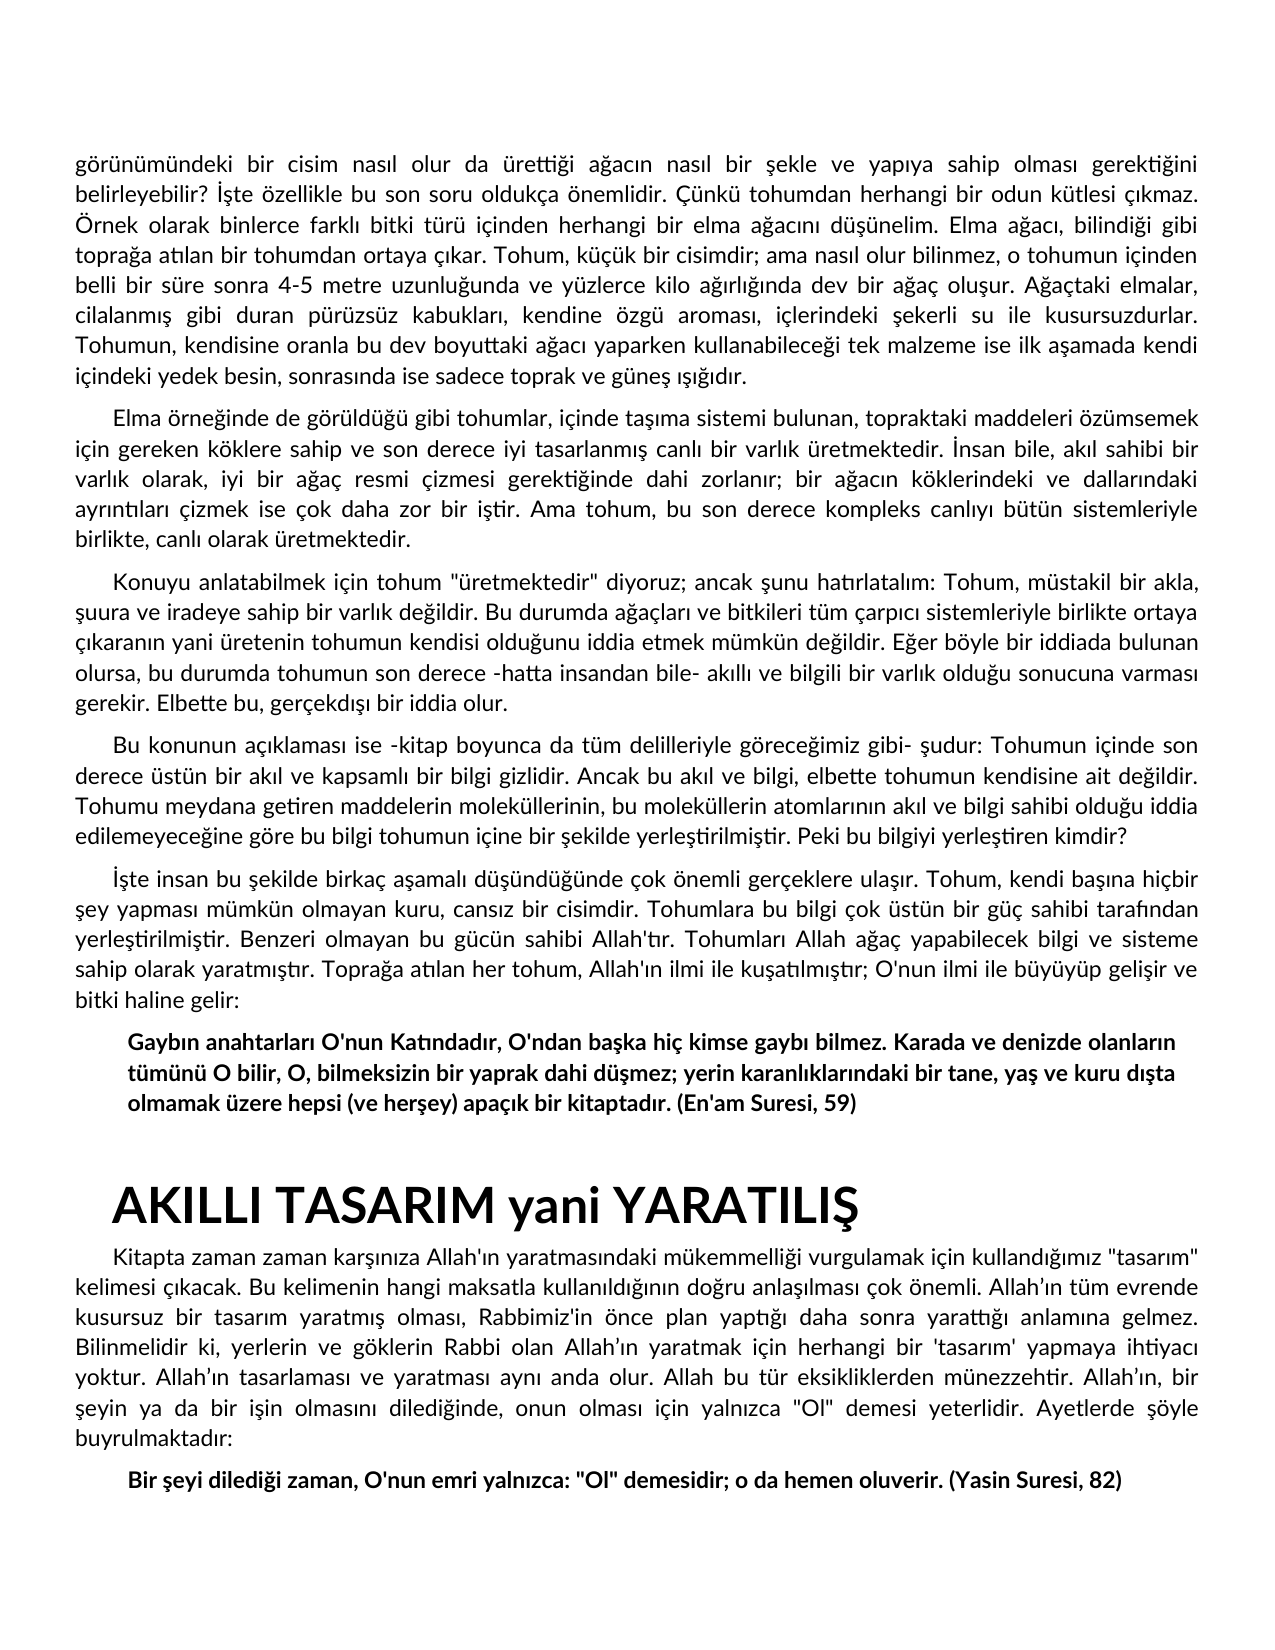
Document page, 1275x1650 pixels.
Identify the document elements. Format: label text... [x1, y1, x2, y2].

text Elma örneğinde de görüldüğü gibi tohumlar, içinde taşıma sistemi bulunan, topraktaki maddeleri özümsemek için gereken köklere sahip ve son derece iyi tasarlanmış canlı bir varlık üretmektedir. İnsan bile, akıl sahibi bir varlık olarak, iyi bir ağaç resmi çizmesi gerektiğinde dahi zorlanır; bir ağacın köklerindeki ve dallarındaki ayrıntıları çizmek ise çok daha zor bir iştir. Ama tohum, bu son derece kompleks canlıyı bütün sistemleriyle birlikte, canlı olarak üretmektedir. [75, 404, 1200, 552]
text Gaybın anahtarları O'nun Katındadır, O'ndan başka hiç kimse gaybı bilmez. Karada ve denizde olanların tümünü O bilir, O, bilmeksizin bir yaprak dahi düşmez; yerin karanlıklarındaki bir tane, yaş ve kuru dışta olmamak üzere hepsi (ve herşey) apaçık bir kitaptadır. (En'am Suresi, 59) [127, 1028, 1177, 1116]
text Bir şeyi dilediği zaman, O'nun emri yalnızca: "Ol" demesidir; o da hemen oluverir. (Yasin Suresi, 82) [127, 1466, 1177, 1494]
text Bu konunun açıklaması ise -kitap boyunca da tüm delilleriyle göreceğimiz gibi- şudur: Tohumun içinde son derece üstün bir akıl ve kapsamlı bir bilgi gizlidir. Ancak bu akıl ve bilgi, elbette tohumun kendisine ait değildir. Tohumu meydana getiren maddelerin moleküllerinin, bu moleküllerin atomlarının akıl ve bilgi sahibi olduğu iddia edilemeyeceğine göre bu bilgi tohumun içine bir şekilde yerleştirilmiştir. Peki bu bilgiyi yerleştiren kimdir? [75, 731, 1200, 849]
text İşte insan bu şekilde birkaç aşamalı düşündüğünde çok önemli gerçeklere ulaşır. Tohum, kendi başına hiçbir şey yapması mümkün olmayan kuru, cansız bir cisimdir. Tohumlara bu bilgi çok üstün bir güç sahibi tarafından yerleştirilmiştir. Benzeri olmayan bu gücün sahibi Allah'tır. Tohumları Allah ağaç yapabilecek bilgi ve sisteme sahip olarak yaratmıştır. Toprağa atılan her tohum, Allah'ın ilmi ile kuşatılmıştır; O'nun ilmi ile büyüyüp gelişir ve bitki haline gelir: [75, 864, 1200, 1013]
text Konuyu anlatabilmek için tohum "üretmektedir" diyoruz; ancak şunu hatırlatalım: Tohum, müstakil bir akla, şuura ve iradeye sahip bir varlık değildir. Bu durumda ağaçları ve bitkileri tüm çarpıcı sistemleriyle birlikte ortaya çıkaranın yani üretenin tohumun kendisi olduğunu iddia etmek mümkün değildir. Eğer böyle bir iddiada bulunan olursa, bu durumda tohumun son derece -hatta insandan bile- akıllı ve bilgili bir varlık olduğu sonucuna varması gerekir. Elbette bu, gerçekdışı bir iddia olur. [75, 568, 1200, 716]
text görünümündeki bir cisim nasıl olur da ürettiği ağacın nasıl bir şekle ve yapıya sahip olması gerektiğini belirleyebilir? İşte özellikle bu son soru oldukça önemlidir. Çünkü tohumdan herhangi bir odun kütlesi çıkmaz. Örnek olarak binlerce farklı bitki türü içinden herhangi bir elma ağacını düşünelim. Elma ağacı, bilindiği gibi toprağa atılan bir tohumdan ortaya çıkar. Tohum, küçük bir cisimdir; ama nasıl olur bilinmez, o tohumun içinden belli bir süre sonra 4-5 metre uzunluğunda ve yüzlerce kilo ağırlığında dev bir ağaç oluşur. Ağaçtaki elmalar, cilalanmış gibi duran pürüzsüz kabukları, kendine özgü aroması, içlerindeki şekerli su ile kusursuzdurlar. Tohumun, kendisine oranla bu dev boyuttaki ağacı yaparken kullanabileceği tek malzeme ise ilk aşamada kendi içindeki yedek besin, sonrasında ise sadece toprak ve güneş ışığıdır. [75, 150, 1200, 389]
subtitle AKILLI TASARIM yani YARATILIŞ [112, 1174, 1200, 1234]
text Kitapta zaman zaman karşınıza Allah'ın yaratmasındaki mükemmelliği vurgulamak için kullandığımız "tasarım" kelimesi çıkacak. Bu kelimenin hangi maksatla kullanıldığının doğru anlaşılması çok önemli. Allah’ın tüm evrende kusursuz bir tasarım yaratmış olması, Rabbimiz'in önce plan yaptığı daha sonra yarattığı anlamına gelmez. Bilinmelidir ki, yerlerin ve göklerin Rabbi olan Allah’ın yaratmak için herhangi bir 'tasarım' yapmaya ihtiyacı yoktur. Allah’ın tasarlaması ve yaratması aynı anda olur. Allah bu tür eksikliklerden münezzehtir. Allah’ın, bir şeyin ya da bir işin olmasını dilediğinde, onun olması için yalnızca "Ol" demesi yeterlidir. Ayetlerde şöyle buyrulmaktadır: [75, 1242, 1200, 1451]
